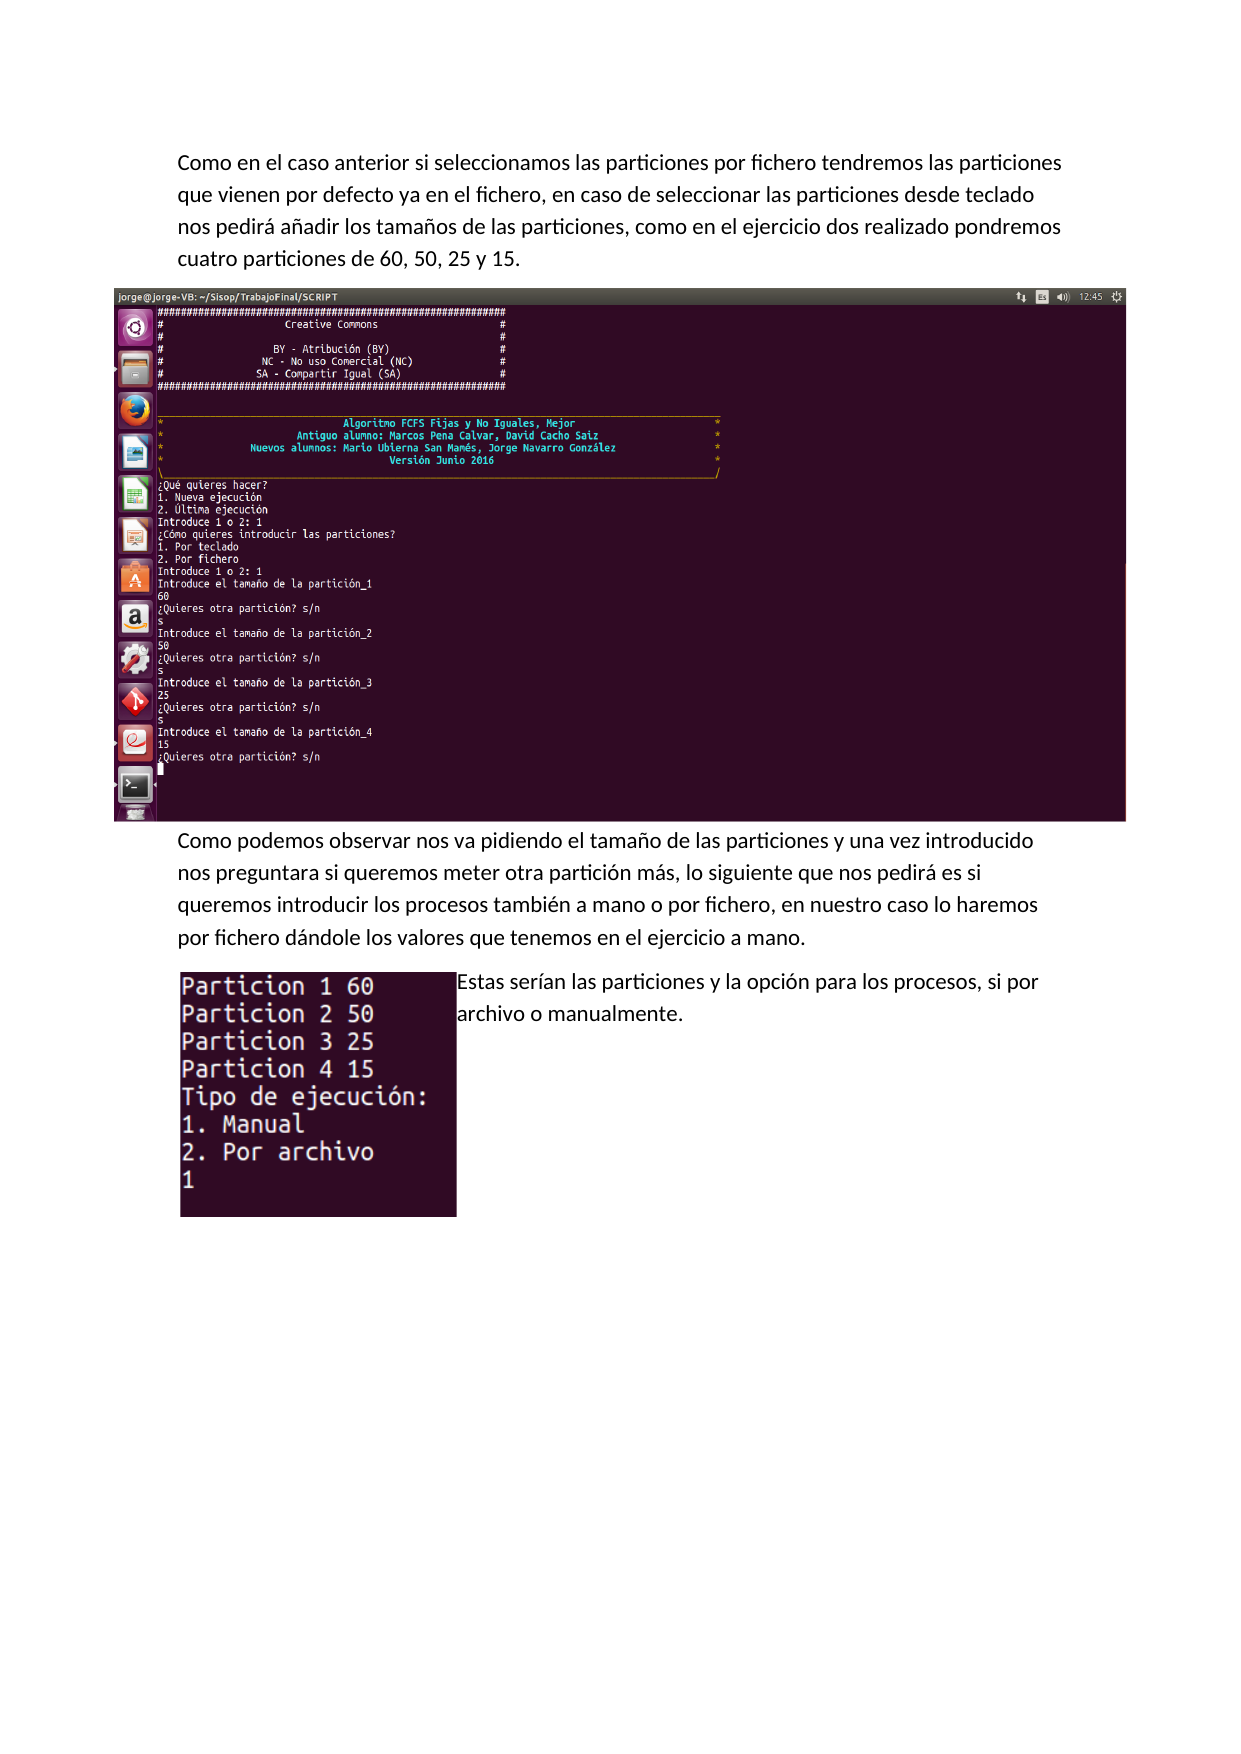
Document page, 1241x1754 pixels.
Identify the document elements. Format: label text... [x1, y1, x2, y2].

picture [114, 288, 1127, 822]
text Estas serían las particiones y la opción para los procesos, si por archivo o manualmente. [177, 967, 1063, 1028]
text Como en el caso anterior si seleccionamos las particiones por fichero tendremos las particiones que vienen por defecto ya en el fichero, en caso de seleccionar las particiones desde teclado nos pedirá añadir los tamaños de las particiones, como en el ejercicio dos realizado pondremos cuatro particiones de 60, 50, 25 y 15. [177, 148, 1063, 272]
text Como podemos observar nos va pidiendo el tamaño de las particiones y una vez introducido nos preguntara si queremos meter otra partición más, lo siguiente que nos pedirá es si queremos introducir los procesos también a mano o por fichero, en nuestro caso lo haremos por fichero dándole los valores que tenemos en el ejercicio a mano. [177, 822, 1063, 951]
picture [180, 972, 457, 1217]
